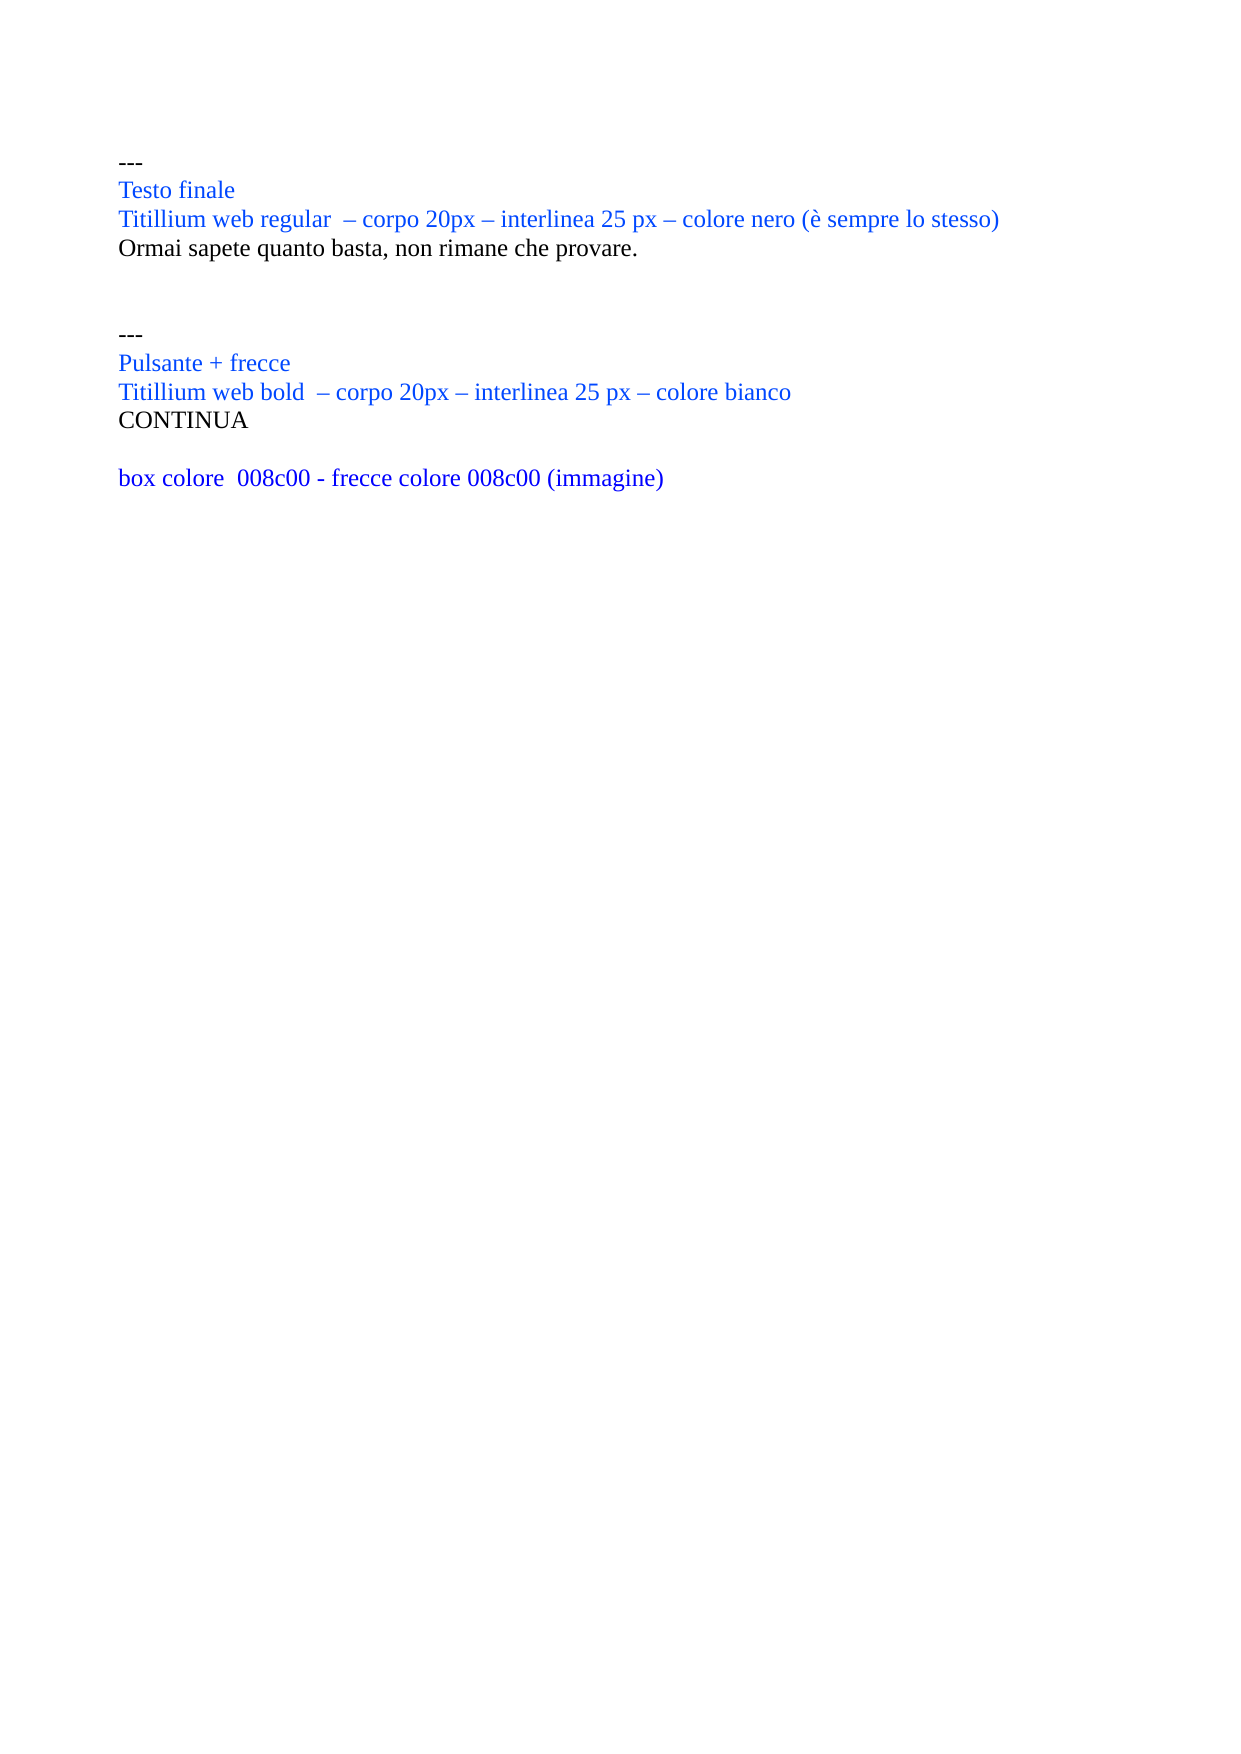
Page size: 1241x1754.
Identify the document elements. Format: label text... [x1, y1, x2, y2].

text --- [118, 147, 1122, 176]
text --- [118, 319, 1122, 348]
text Pulsante + frecce [118, 348, 1122, 377]
text Titillium web regular – corpo 20px – interlinea 25 px – colore nero (è sempre lo stesso) [118, 204, 1122, 233]
text Testo finale [118, 176, 1122, 204]
text CONTINUA [118, 406, 1122, 434]
text box colore 008c00 - frecce colore 008c00 (immagine) [118, 463, 1122, 492]
text Ormai sapete quanto basta, non rimane che provare. [118, 233, 1122, 262]
text Titillium web bold – corpo 20px – interlinea 25 px – colore bianco [118, 377, 1122, 406]
